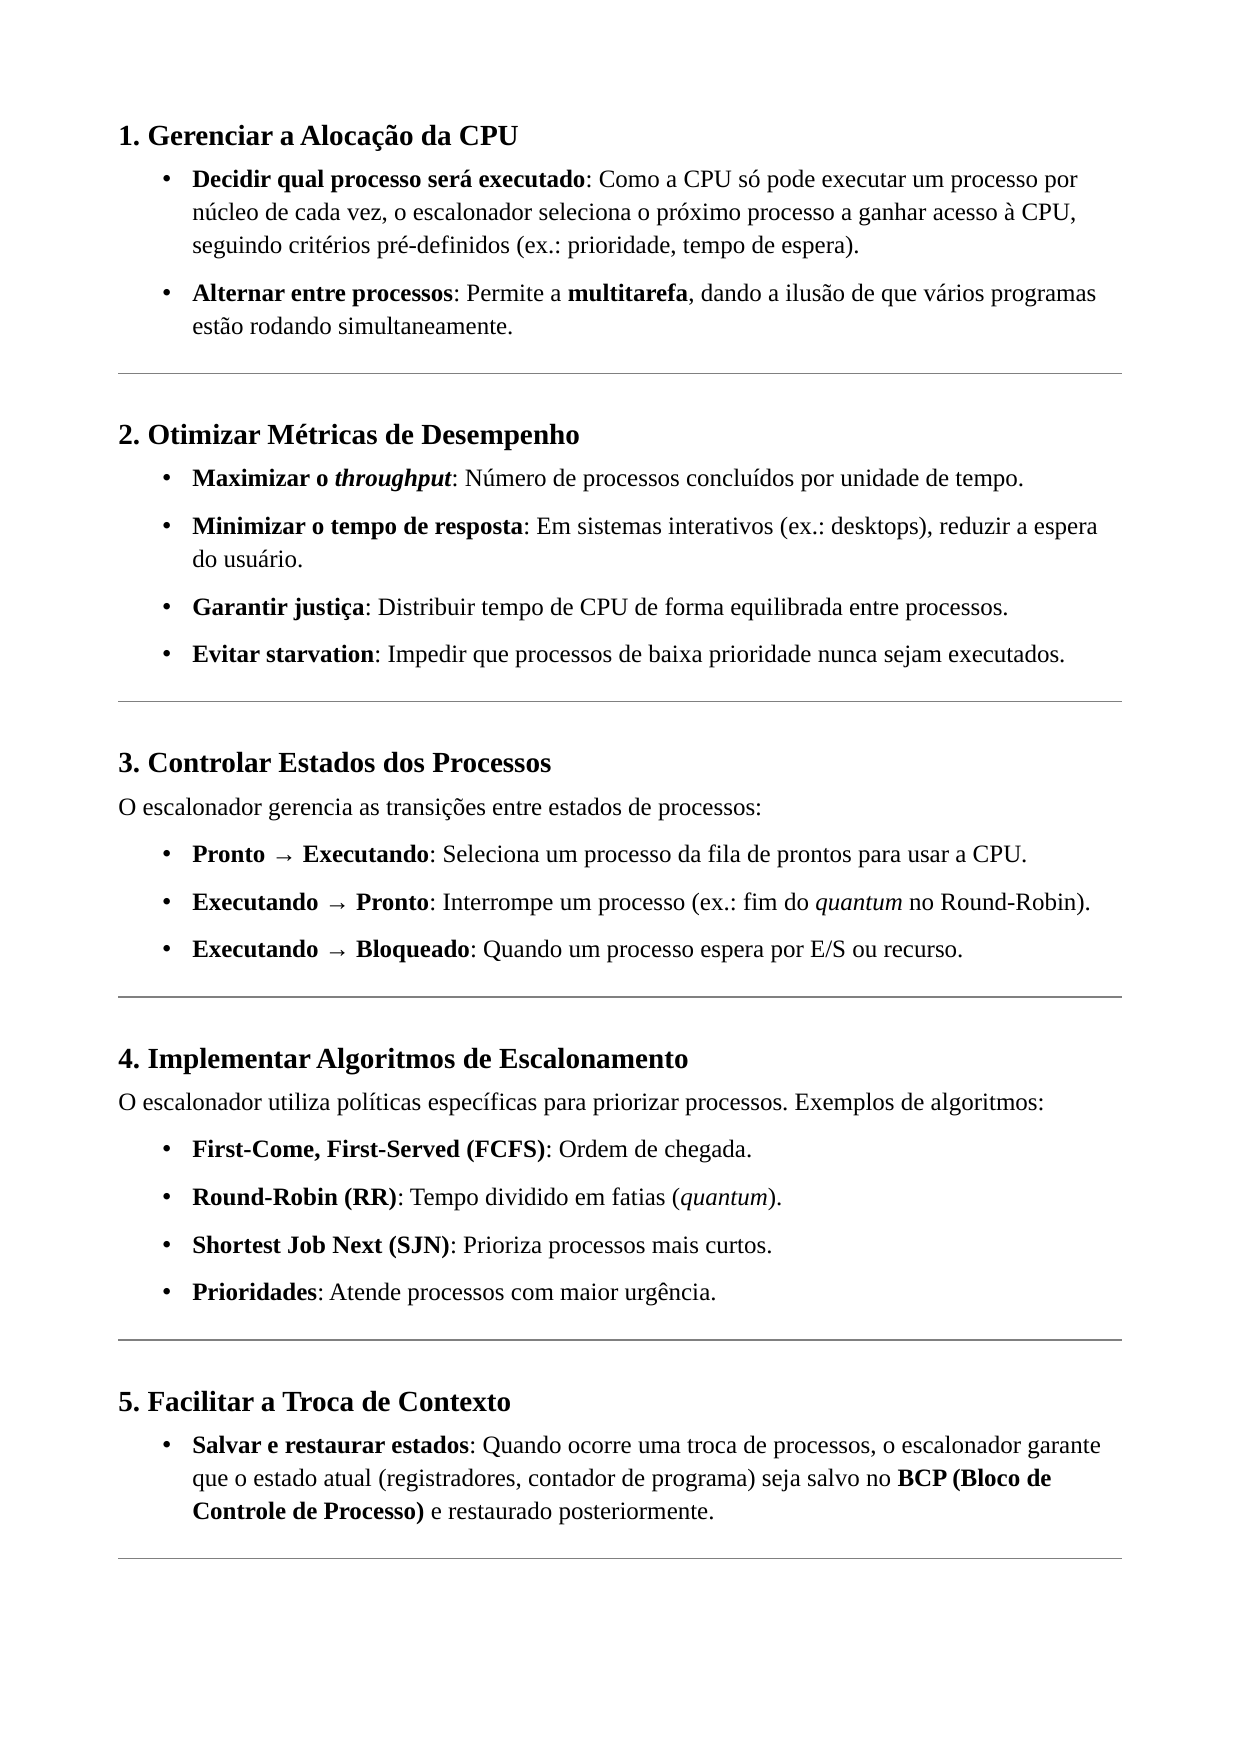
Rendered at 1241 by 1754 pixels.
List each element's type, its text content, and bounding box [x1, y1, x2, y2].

list Decidir qual processo será executado: Como a CPU só pode executar um processo por núcleo de cada vez, o escalonador seleciona o próximo processo a ganhar acesso à CPU, seguindo critérios pré-definidos (ex.: prioridade, tempo de espera). [162, 164, 1122, 259]
list Evitar starvation: Impedir que processos de baixa prioridade nunca sejam executados. [162, 639, 1122, 668]
list Garantir justiça: Distribuir tempo de CPU de forma equilibrada entre processos. [162, 592, 1122, 620]
list Pronto → Executando: Seleciona um processo da fila de prontos para usar a CPU. [162, 839, 1122, 868]
list Executando → Pronto: Interrompe um processo (ex.: fim do quantum no Round-Robin). [162, 887, 1122, 916]
list Maximizar o throughput: Número de processos concluídos por unidade de tempo. [162, 463, 1122, 492]
subtitle 2. Otimizar Métricas de Desempenho [118, 417, 1122, 451]
subtitle 4. Implementar Algoritmos de Escalonamento [118, 1041, 1122, 1074]
list Salvar e restaurar estados: Quando ocorre uma troca de processos, o escalonador garante que o estado atual (registradores, contador de programa) seja salvo no BCP (Bloco de Controle de Processo) e restaurado posteriormente. [162, 1430, 1122, 1525]
list First-Come, First-Served (FCFS): Ordem de chegada. [162, 1134, 1122, 1163]
list Shortest Job Next (SJN): Prioriza processos mais curtos. [162, 1230, 1122, 1258]
list Alternar entre processos: Permite a multitarefa, dando a ilusão de que vários programas estão rodando simultaneamente. [162, 278, 1122, 339]
list Minimizar o tempo de resposta: Em sistemas interativos (ex.: desktops), reduzir a espera do usuário. [162, 511, 1122, 573]
subtitle 1. Gerenciar a Alocação da CPU [118, 118, 1122, 152]
list Prioridades: Atende processos com maior urgência. [162, 1277, 1122, 1306]
list Executando → Bloqueado: Quando um processo espera por E/S ou recurso. [162, 934, 1122, 963]
text O escalonador utiliza políticas específicas para priorizar processos. Exemplos de algoritmos: [118, 1087, 1122, 1116]
list Round-Robin (RR): Tempo dividido em fatias (quantum). [162, 1182, 1122, 1211]
subtitle 5. Facilitar a Troca de Contexto [118, 1384, 1122, 1417]
subtitle 3. Controlar Estados dos Processos [118, 746, 1122, 779]
text O escalonador gerencia as transições entre estados de processos: [118, 792, 1122, 820]
